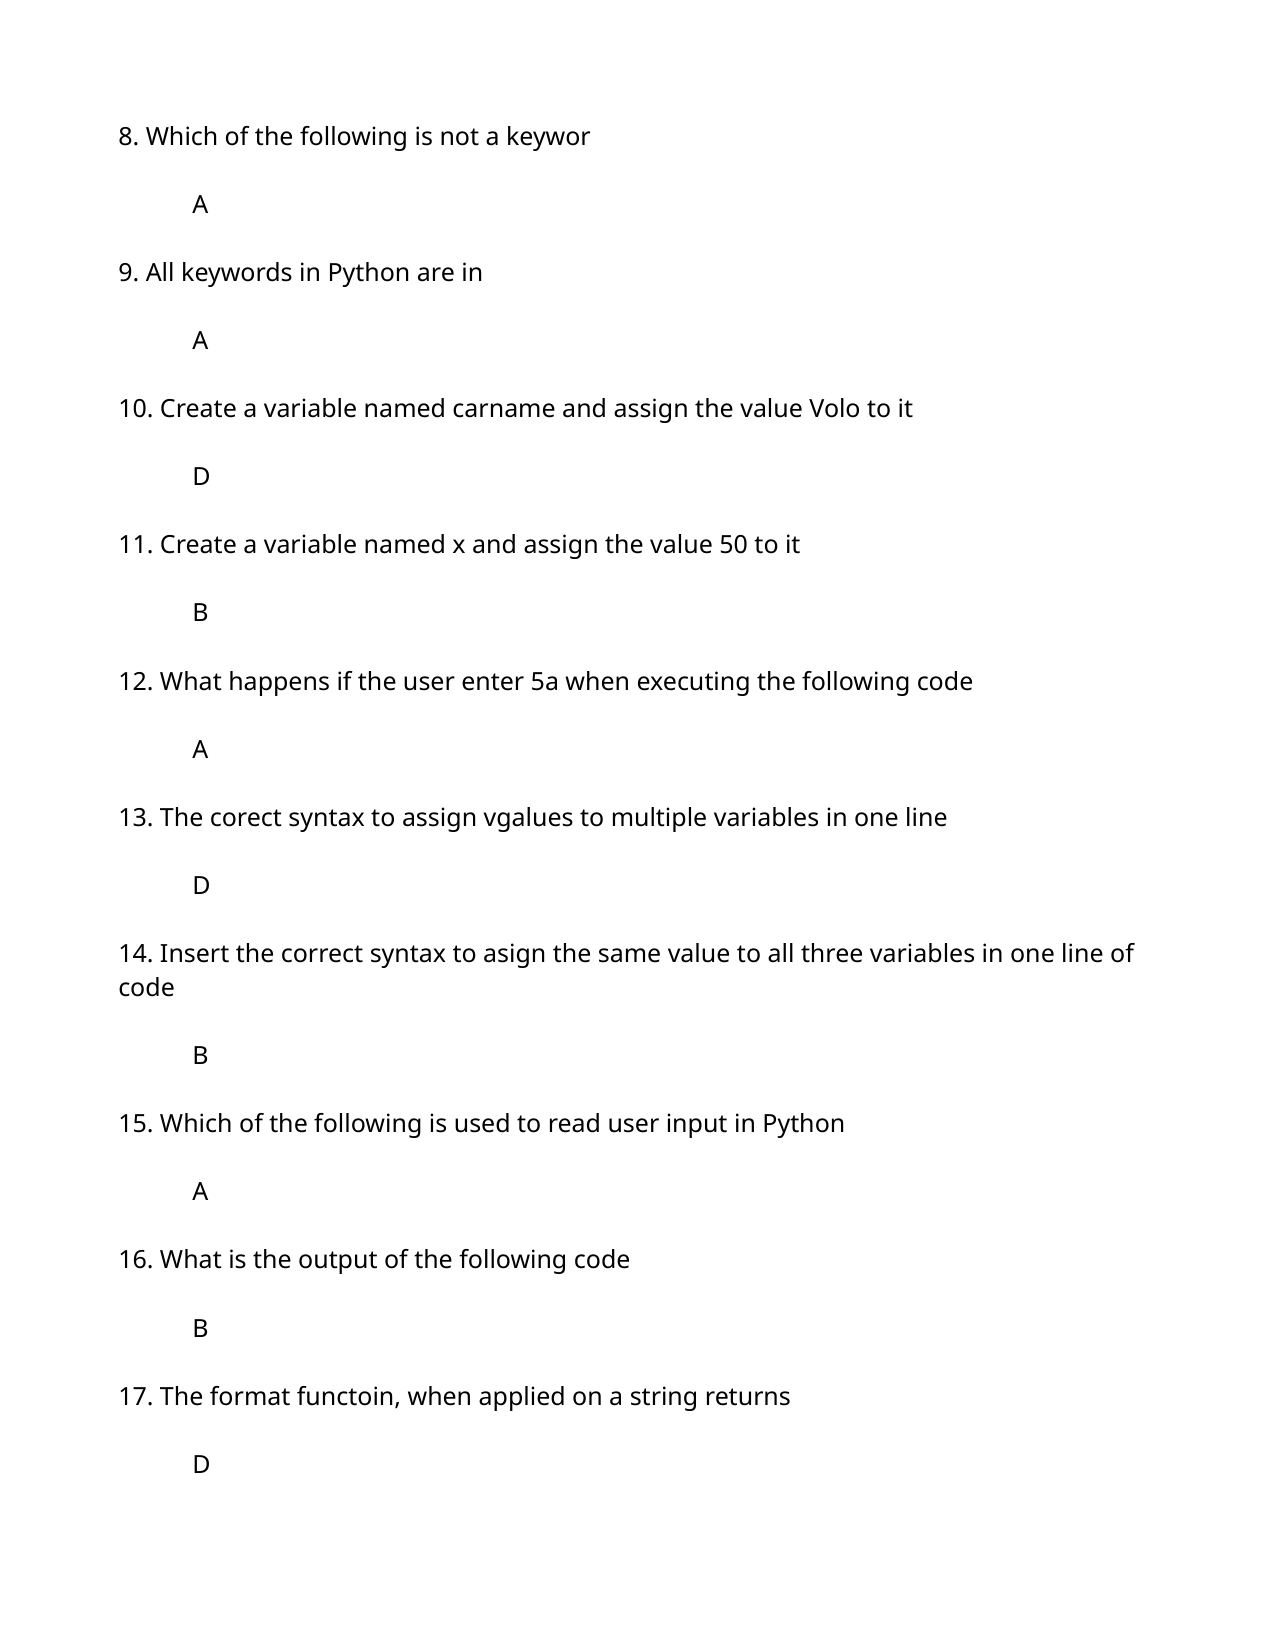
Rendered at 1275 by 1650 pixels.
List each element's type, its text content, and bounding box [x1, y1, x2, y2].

text D [118, 459, 1157, 493]
text 17. The format functoin, when applied on a string returns [118, 1378, 1157, 1412]
text B [118, 1310, 1157, 1344]
text A [118, 731, 1157, 765]
text 12. What happens if the user enter 5a when executing the following code [118, 663, 1157, 697]
text D [118, 867, 1157, 902]
text D [118, 1447, 1157, 1481]
text 15. Which of the following is used to read user input in Python [118, 1106, 1157, 1140]
text 13. The corect syntax to assign vgalues to multiple variables in one line [118, 799, 1157, 833]
text 9. All keywords in Python are in [118, 254, 1157, 288]
text 16. What is the output of the following code [118, 1242, 1157, 1276]
text 11. Create a variable named x and assign the value 50 to it [118, 527, 1157, 561]
text 10. Create a variable named carname and assign the value Volo to it [118, 391, 1157, 425]
text 14. Insert the correct syntax to asign the same value to all three variables in one line of code [118, 936, 1157, 1004]
text A [118, 186, 1157, 220]
text A [118, 1174, 1157, 1208]
text B [118, 1038, 1157, 1072]
text 8. Which of the following is not a keywor [118, 118, 1157, 152]
text B [118, 595, 1157, 629]
text A [118, 322, 1157, 357]
